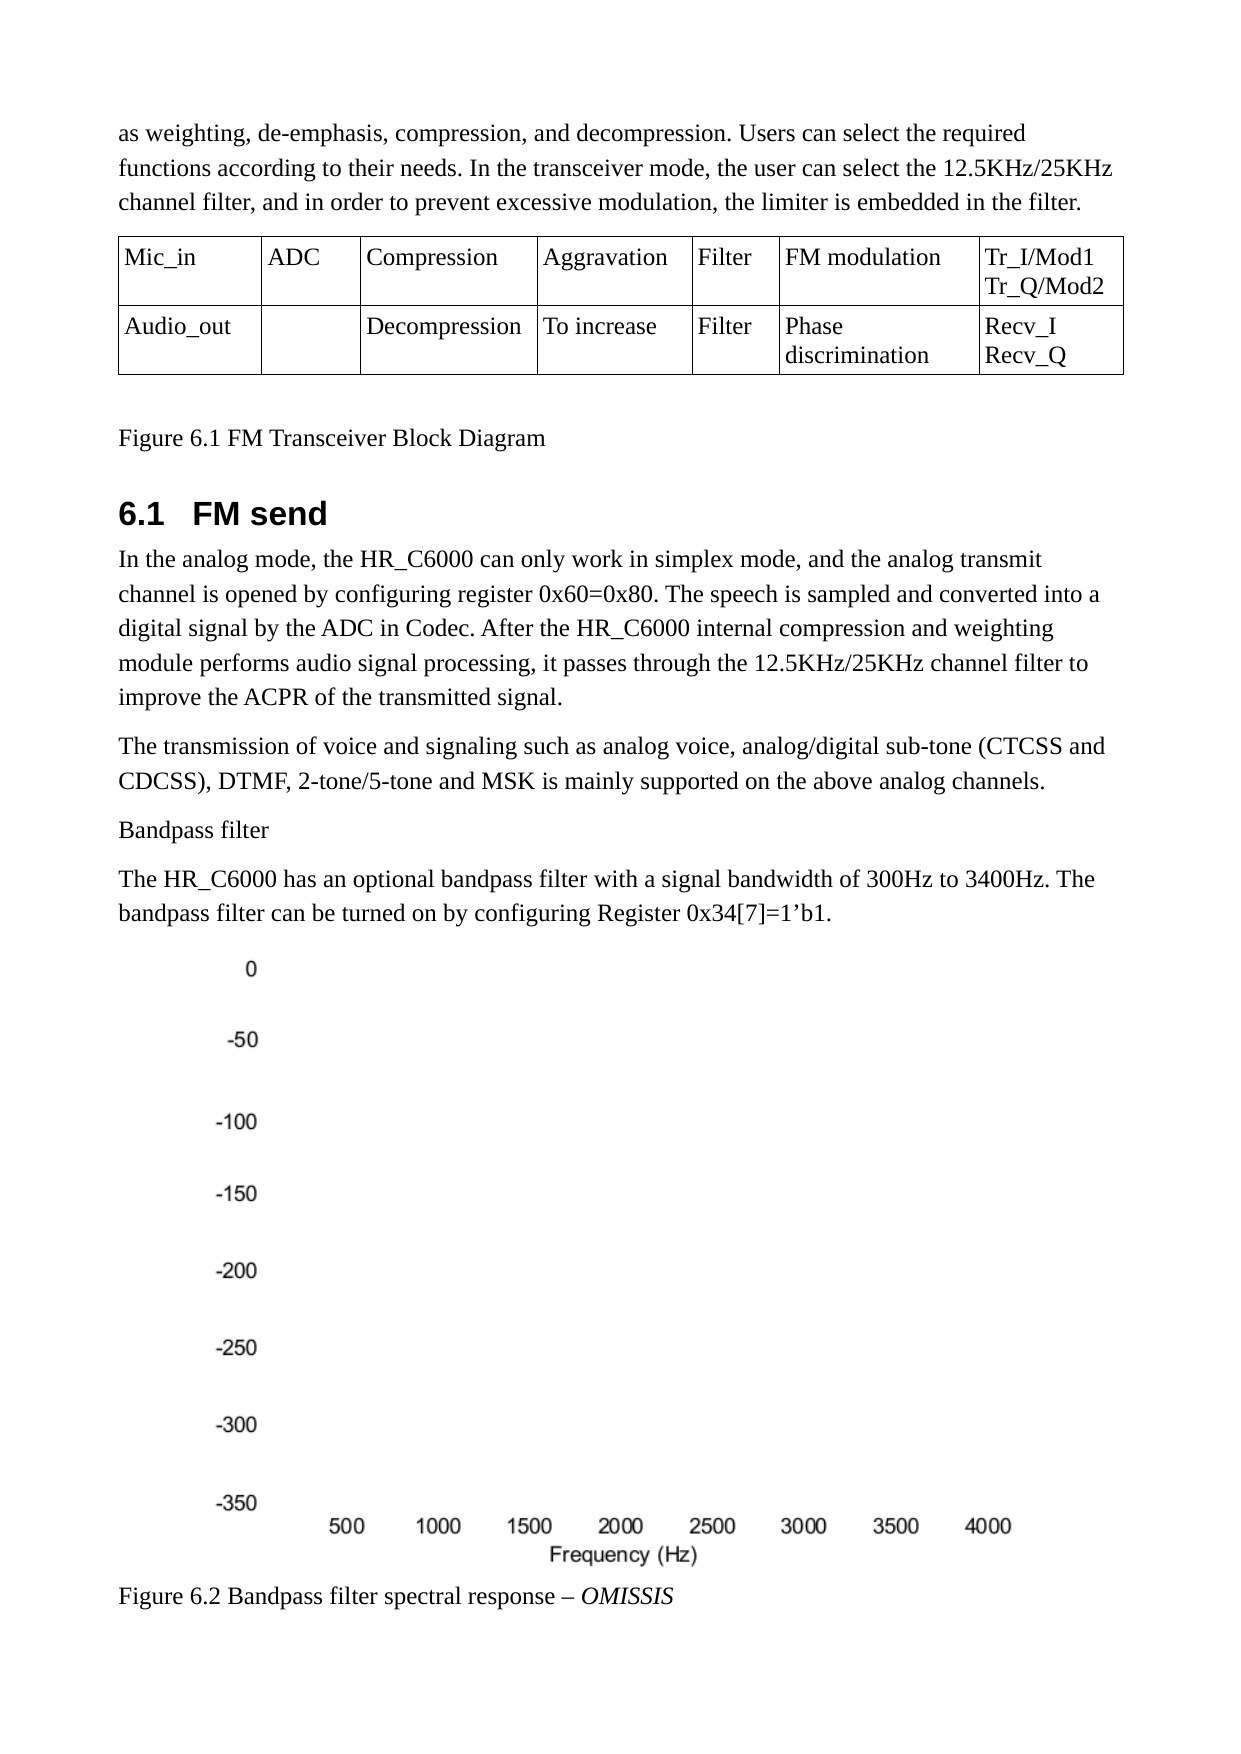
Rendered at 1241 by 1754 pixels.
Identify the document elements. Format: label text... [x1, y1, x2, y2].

table_cell [262, 306, 360, 374]
table_header Mic_in [119, 237, 261, 305]
table_cell Filter [693, 306, 779, 374]
table_cell Audio_out [119, 306, 261, 374]
text Bandpass filter [118, 815, 1122, 844]
text Figure 6.1 FM Transceiver Block Diagram [118, 423, 1122, 452]
text as weighting, de-emphasis, compression, and decompression. Users can select the required functions according to their needs. In the transceiver mode, the user can select the 12.5KHz/25KHz channel filter, and in order to prevent excessive modulation, the limiter is embedded in the filter. [118, 118, 1122, 216]
text The transmission of voice and signaling such as analog voice, analog/digital sub-tone (CTCSS and CDCSS), DTMF, 2-tone/5-tone and MSK is mainly supported on the above analog channels. [118, 731, 1122, 795]
table_header ADC [262, 237, 360, 305]
table_header Filter [693, 237, 779, 305]
table_header Aggravation [538, 237, 692, 305]
table_header FM modulation [780, 237, 979, 305]
table_header Compression [361, 237, 537, 305]
picture [212, 947, 1028, 1576]
subtitle FM send [118, 493, 1122, 532]
text Figure 6.2 Bandpass filter spectral response – OMISSIS [118, 948, 1122, 1610]
text In the analog mode, the HR_C6000 can only work in simplex mode, and the analog transmit channel is opened by configuring register 0x60=0x80. The speech is sampled and converted into a digital signal by the ADC in Codec. After the HR_C6000 internal compression and weighting module performs audio signal processing, it passes through the 12.5KHz/25KHz channel filter to improve the ACPR of the transmitted signal. [118, 544, 1122, 711]
table_cell Recv_I Recv_Q [980, 306, 1123, 374]
table_cell To increase [538, 306, 692, 374]
text The HR_C6000 has an optional bandpass filter with a signal bandwidth of 300Hz to 3400Hz. The bandpass filter can be turned on by configuring Register 0x34[7]=1’b1. [118, 864, 1122, 927]
table_cell Decompression [361, 306, 537, 374]
table_header Tr_I/Mod1 Tr_Q/Mod2 [980, 237, 1123, 305]
table_cell Phase discrimination [780, 306, 979, 374]
